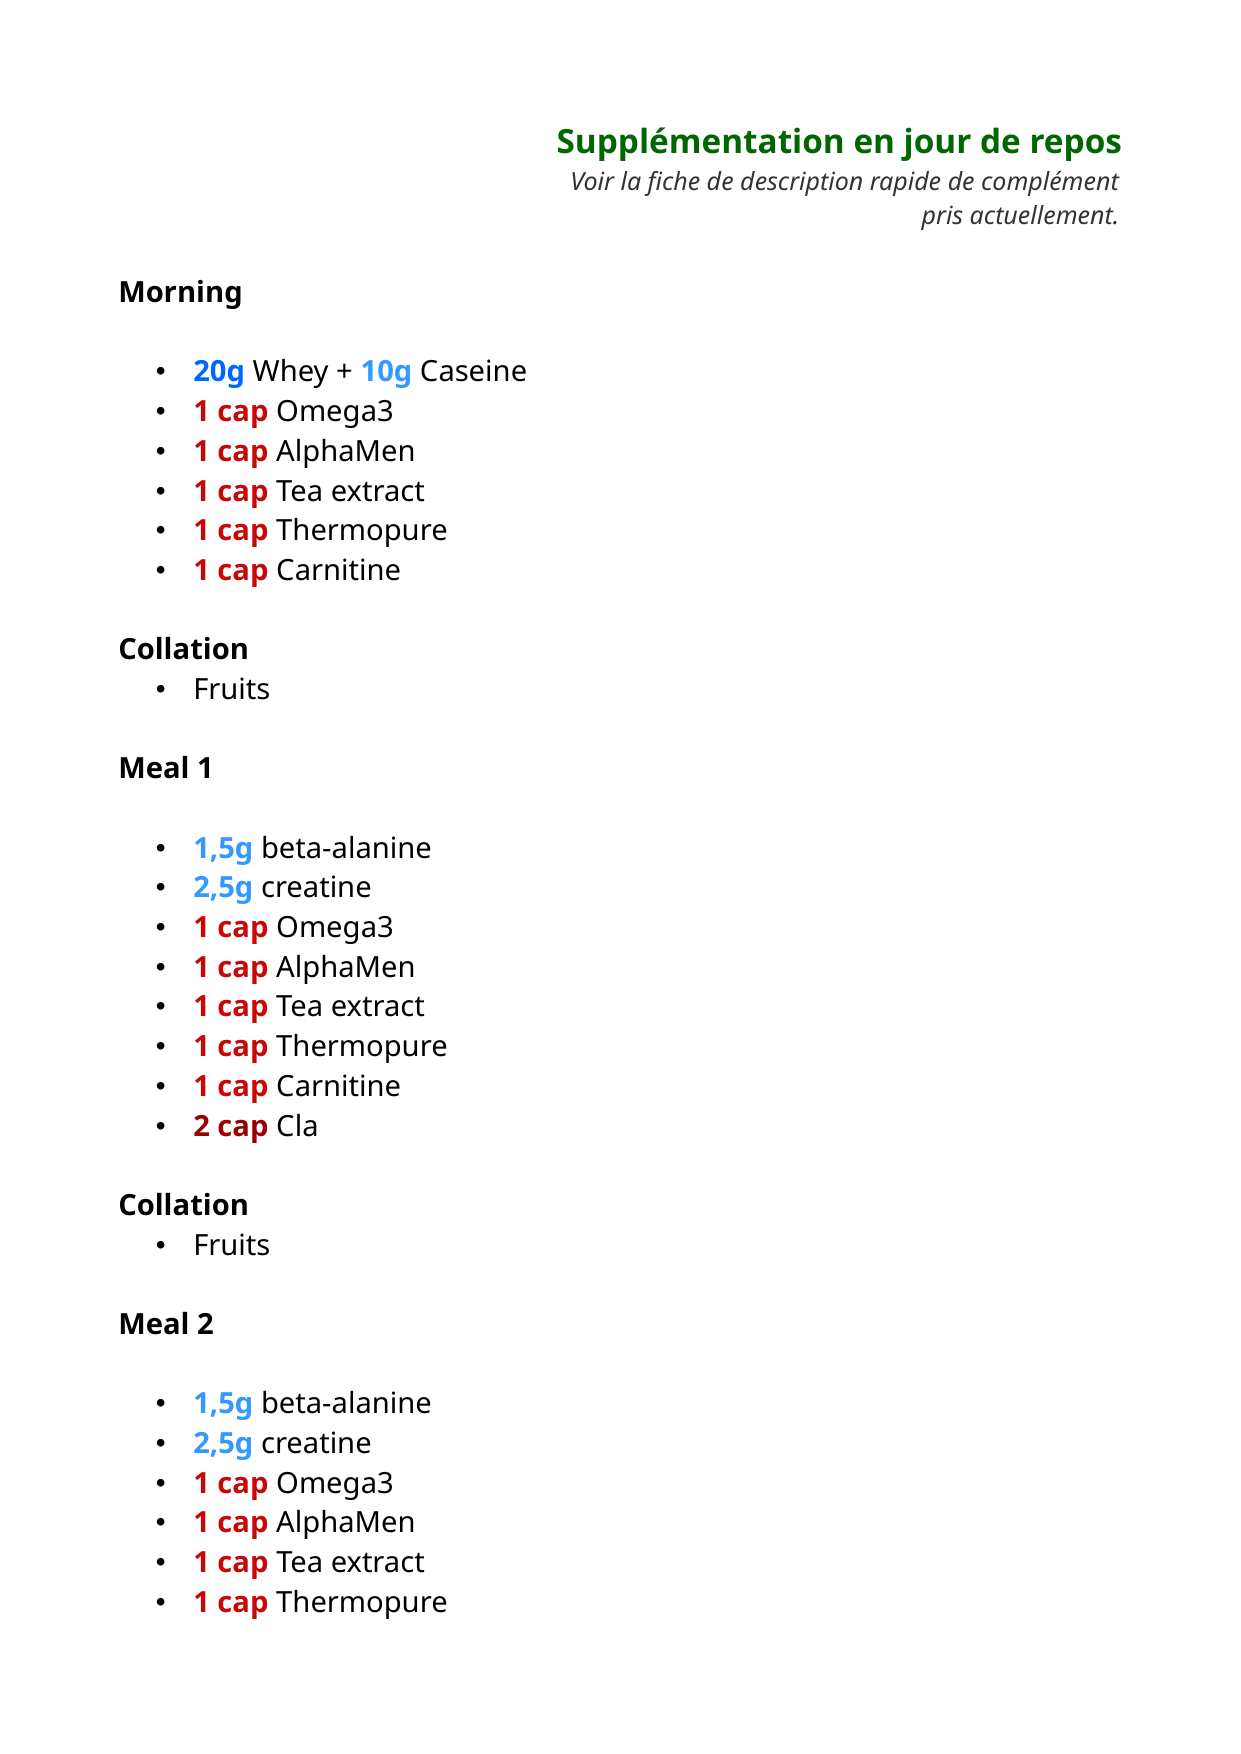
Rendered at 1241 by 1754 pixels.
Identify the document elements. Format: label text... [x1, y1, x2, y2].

list 1 cap AlphaMen [156, 946, 1122, 986]
text Meal 2 [118, 1303, 1122, 1343]
list 1 cap Tea extract [156, 470, 1122, 509]
list 1 cap Thermopure [156, 1581, 1122, 1621]
list 1 cap Carnitine [156, 1065, 1122, 1105]
list 1 cap Thermopure [156, 509, 1122, 549]
text Supplémentation en jour de repos [118, 118, 1122, 163]
list 1 cap Carnitine [156, 549, 1122, 589]
text Collation [118, 628, 1122, 668]
list 2,5g creatine [156, 867, 1122, 906]
list Fruits [156, 668, 1122, 708]
list 1 cap AlphaMen [156, 430, 1122, 470]
list 1 cap Omega3 [156, 906, 1122, 946]
list Fruits [156, 1224, 1122, 1263]
list 2 cap Cla [156, 1105, 1122, 1144]
list 1,5g beta-alanine [156, 1383, 1122, 1422]
list 1 cap AlphaMen [156, 1502, 1122, 1541]
list 1 cap Omega3 [156, 390, 1122, 430]
text pris actuellement. [118, 198, 1122, 232]
list 2,5g creatine [156, 1422, 1122, 1462]
list 1,5g beta-alanine [156, 827, 1122, 867]
text Collation [118, 1184, 1122, 1224]
list 1 cap Omega3 [156, 1462, 1122, 1502]
text Voir la fiche de description rapide de complément [118, 163, 1122, 198]
text Meal 1 [118, 748, 1122, 787]
list 1 cap Thermopure [156, 1025, 1122, 1065]
list 1 cap Tea extract [156, 986, 1122, 1025]
list 20g Whey + 10g Caseine [156, 351, 1122, 390]
list 1 cap Tea extract [156, 1541, 1122, 1581]
text Morning [118, 271, 1122, 311]
